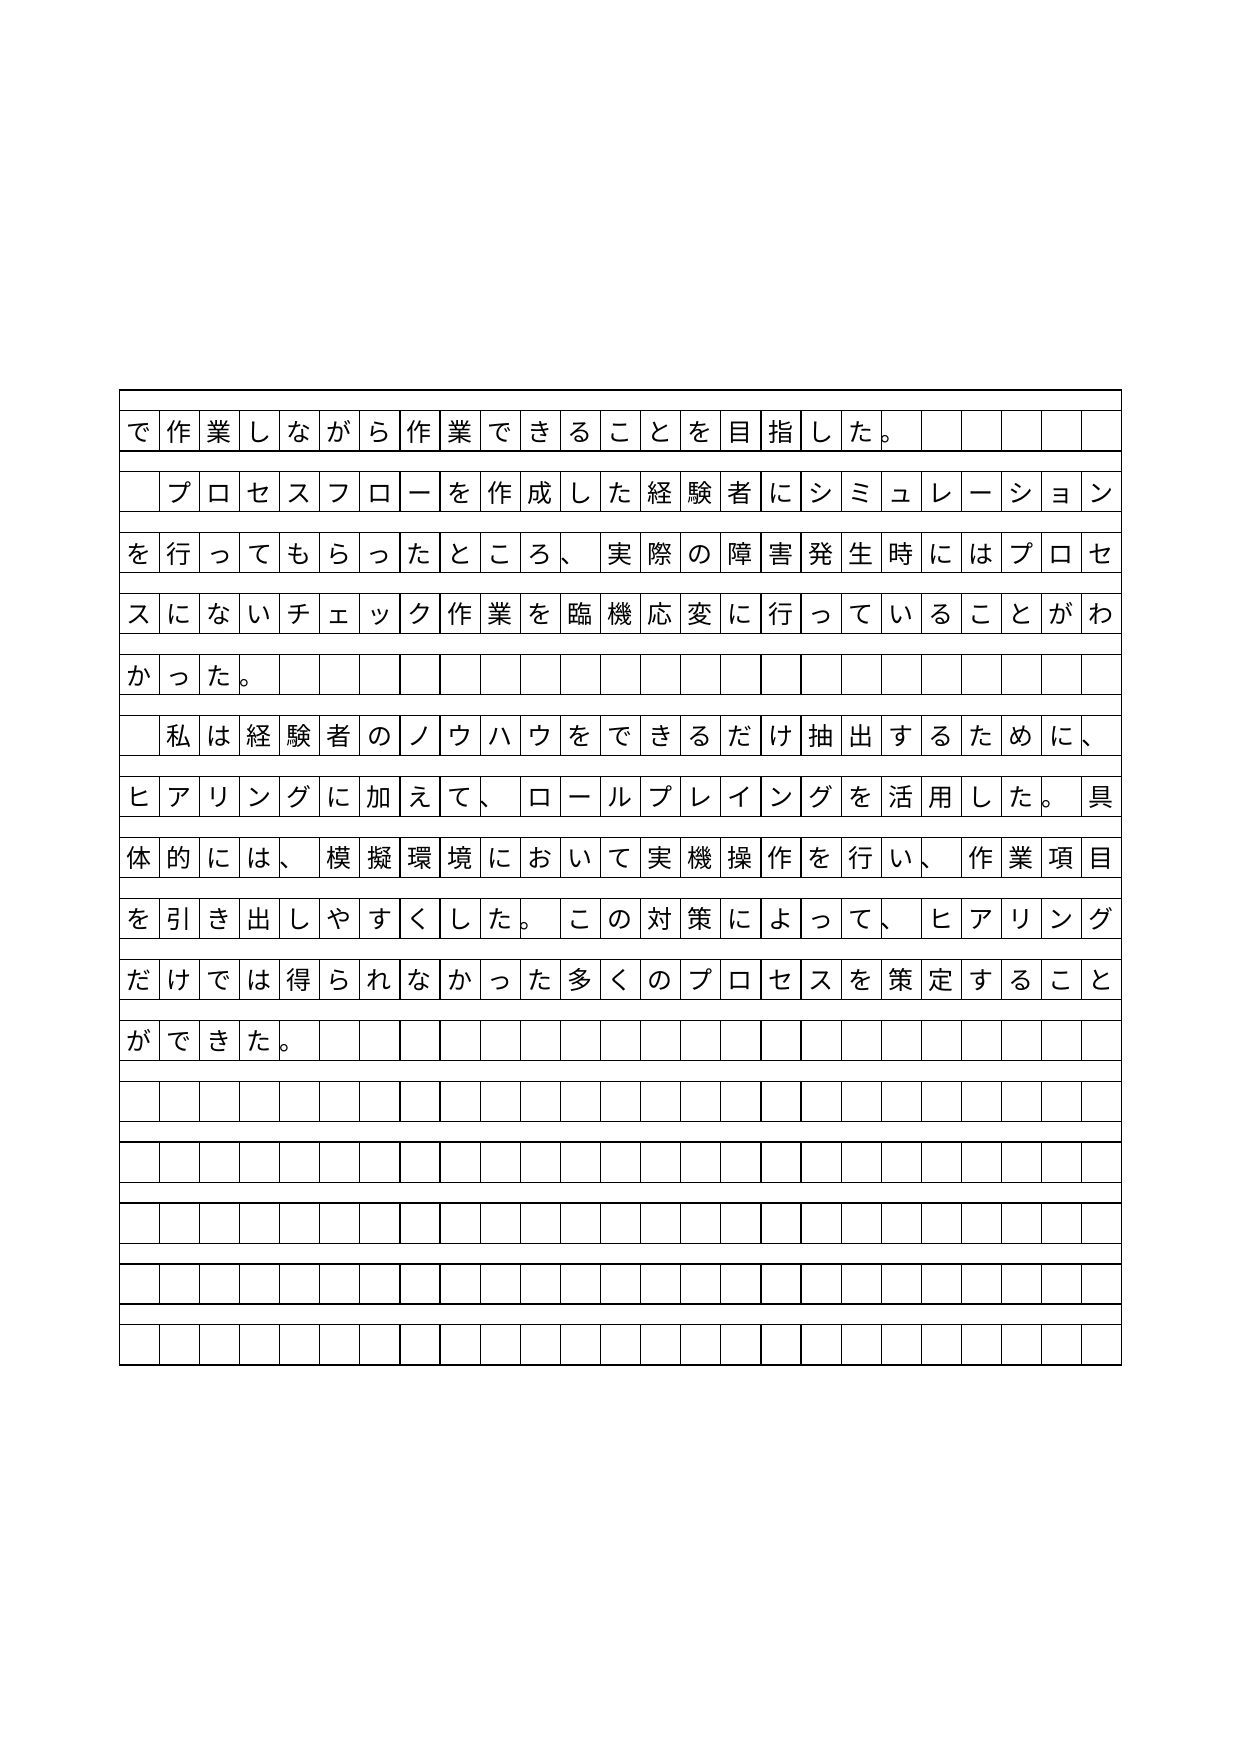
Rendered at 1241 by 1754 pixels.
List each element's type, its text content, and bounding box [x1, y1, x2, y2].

text そこで、品質確保策として、メンバの意見も踏まえて、エスカレーションを含めた障害切り分けプロセスの見直しとマニュアル化を計画立案して実行した。経験のある中堅技術者に参加してもらい、汎用的な障害の調査手順やエスカレーション基準をプロセスフローとしてまとめ、マニュアル化したうえで、タブレットPCを活用して現場で作業しながら作業できることを目指した。 [120, 391, 1121, 410]
text プロセスフローを作成した経験者にシミュレーションを行ってもらったところ、実際の障害発生時にはプロセスにないチェック作業を臨機応変に行っていることがわかった。 [120, 452, 1121, 471]
text プロセスフローを作成した経験者にシミュレーションを行ってもらったところ、実際の障害発生時にはプロセスにないチェック作業を臨機応変に行っていることがわかった。 [120, 573, 1121, 593]
text 私は経験者のノウハウをできるだけ抽出するために、ヒアリングに加えて、ロールプレイングを活用した。具体的には、模擬環境において実機操作を行い、作業項目を引き出しやすくした。この対策によって、ヒアリングだけでは得られなかった多くのプロセスを策定することができた。 [120, 756, 1121, 776]
text 私は経験者のノウハウをできるだけ抽出するために、ヒアリングに加えて、ロールプレイングを活用した。具体的には、模擬環境において実機操作を行い、作業項目を引き出しやすくした。この対策によって、ヒアリングだけでは得られなかった多くのプロセスを策定することができた。 [120, 817, 1121, 837]
text プロセスフローを作成した経験者にシミュレーションを行ってもらったところ、実際の障害発生時にはプロセスにないチェック作業を臨機応変に行っていることがわかった。 [120, 512, 1121, 532]
text プロセスフローを作成した経験者にシミュレーションを行ってもらったところ、実際の障害発生時にはプロセスにないチェック作業を臨機応変に行っていることがわかった。 [120, 634, 1121, 654]
text 私は経験者のノウハウをできるだけ抽出するために、ヒアリングに加えて、ロールプレイングを活用した。具体的には、模擬環境において実機操作を行い、作業項目を引き出しやすくした。この対策によって、ヒアリングだけでは得られなかった多くのプロセスを策定することができた。 [120, 1000, 1121, 1020]
text 私は経験者のノウハウをできるだけ抽出するために、ヒアリングに加えて、ロールプレイングを活用した。具体的には、模擬環境において実機操作を行い、作業項目を引き出しやすくした。この対策によって、ヒアリングだけでは得られなかった多くのプロセスを策定することができた。 [120, 878, 1121, 898]
text 私は経験者のノウハウをできるだけ抽出するために、ヒアリングに加えて、ロールプレイングを活用した。具体的には、模擬環境において実機操作を行い、作業項目を引き出しやすくした。この対策によって、ヒアリングだけでは得られなかった多くのプロセスを策定することができた。 [120, 695, 1121, 715]
text 私は経験者のノウハウをできるだけ抽出するために、ヒアリングに加えて、ロールプレイングを活用した。具体的には、模擬環境において実機操作を行い、作業項目を引き出しやすくした。この対策によって、ヒアリングだけでは得られなかった多くのプロセスを策定することができた。 [120, 939, 1121, 959]
